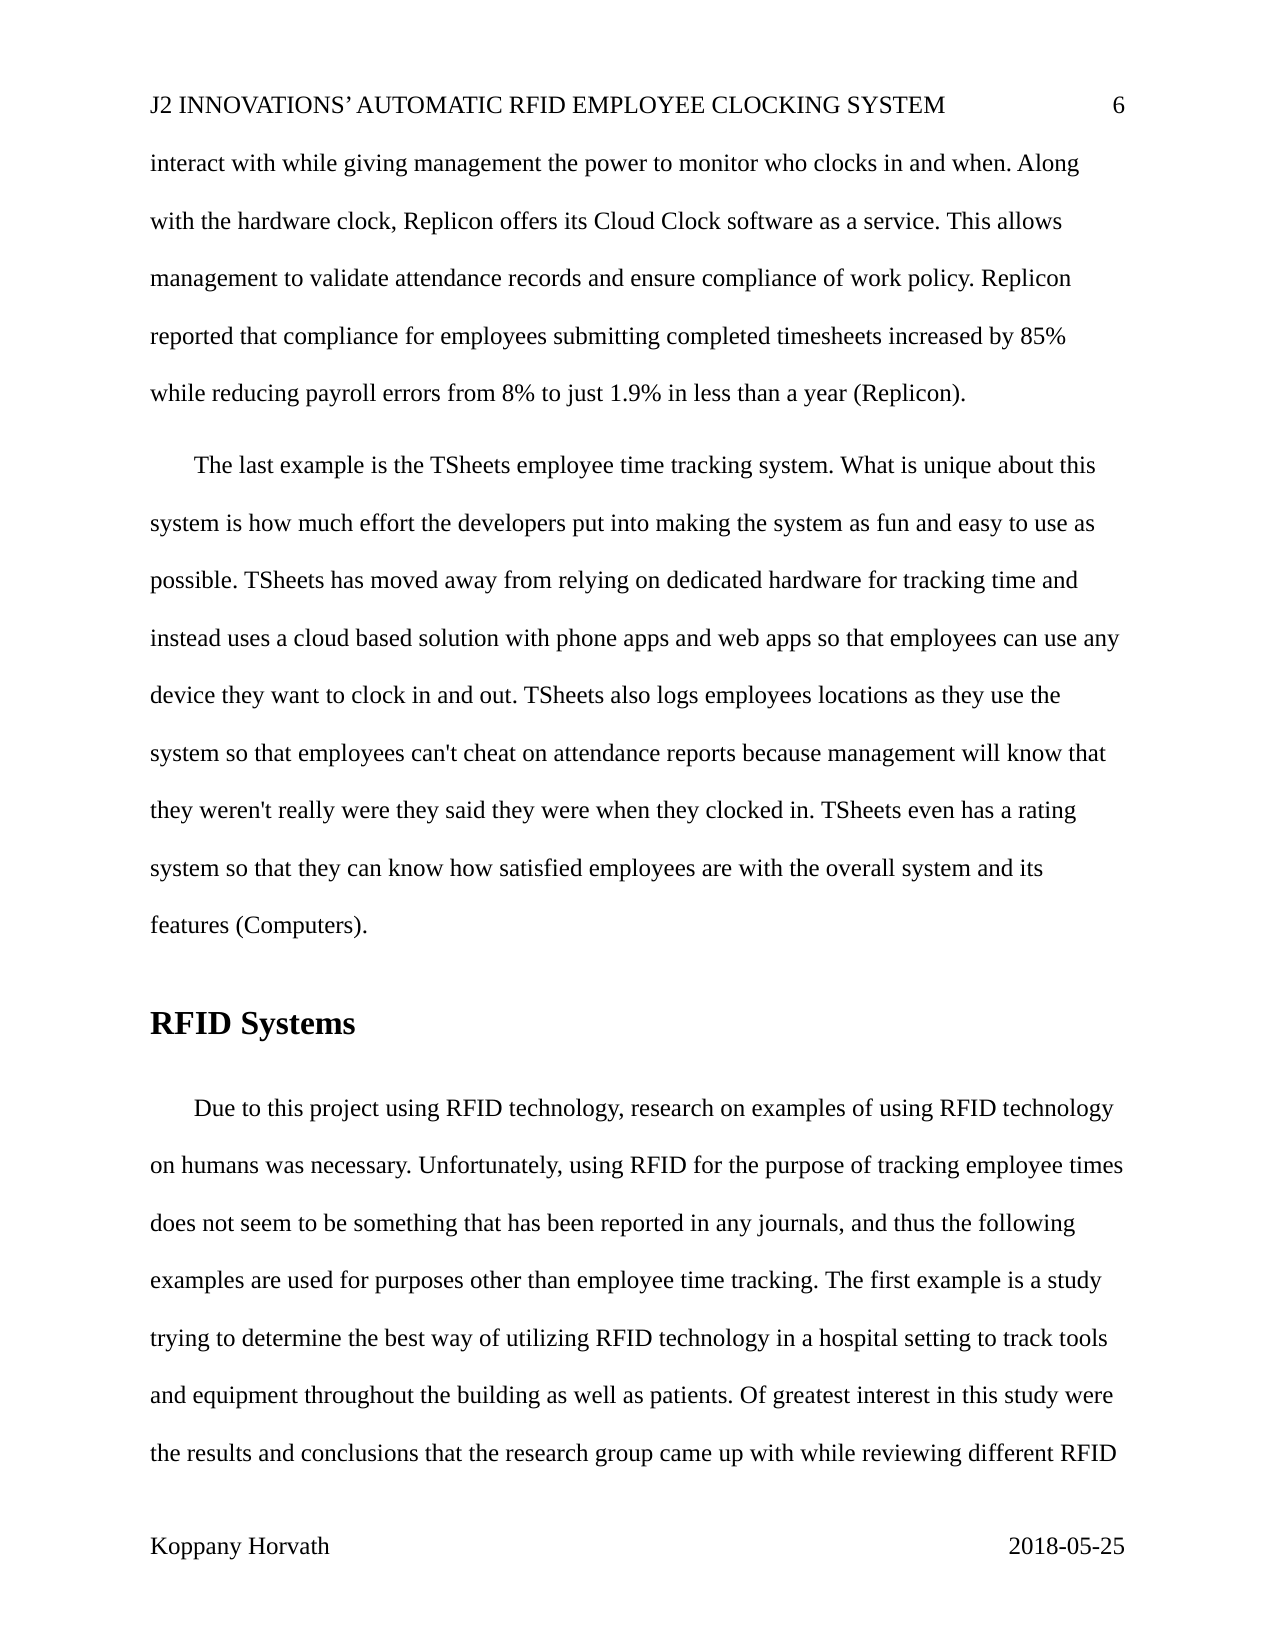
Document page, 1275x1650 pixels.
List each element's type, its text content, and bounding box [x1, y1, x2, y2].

text The last example is the TSheets employee time tracking system. What is unique about this system is how much effort the developers put into making the system as fun and easy to use as possible. TSheets has moved away from relying on dedicated hardware for tracking time and instead uses a cloud based solution with phone apps and web apps so that employees can use any device they want to clock in and out. TSheets also logs employees locations as they use the system so that employees can't cheat on attendance reports because management will know that they weren't really were they said they were when they clocked in. TSheets even has a rating system so that they can know how satisfied employees are with the overall system and its features (Computers). [150, 450, 1125, 939]
text Due to this project using RFID technology, research on examples of using RFID technology on humans was necessary. Unfortunately, using RFID for the purpose of tracking employee times does not seem to be something that has been reported in any journals, and thus the following examples are used for purposes other than employee time tracking. The first example is a study trying to determine the best way of utilizing RFID technology in a hospital setting to track tools and equipment throughout the building as well as patients. Of greatest interest in this study were the results and conclusions that the research group came up with while reviewing different RFID [150, 1093, 1125, 1467]
text interact with while giving management the power to monitor who clocks in and when. Along with the hardware clock, Replicon offers its Cloud Clock software as a service. This allows management to validate attendance records and ensure compliance of work policy. Replicon reported that compliance for employees submitting completed timesheets increased by 85% while reducing payroll errors from 8% to just 1.9% in less than a year (Replicon). [150, 148, 1125, 407]
subtitle RFID Systems [150, 1003, 1125, 1042]
